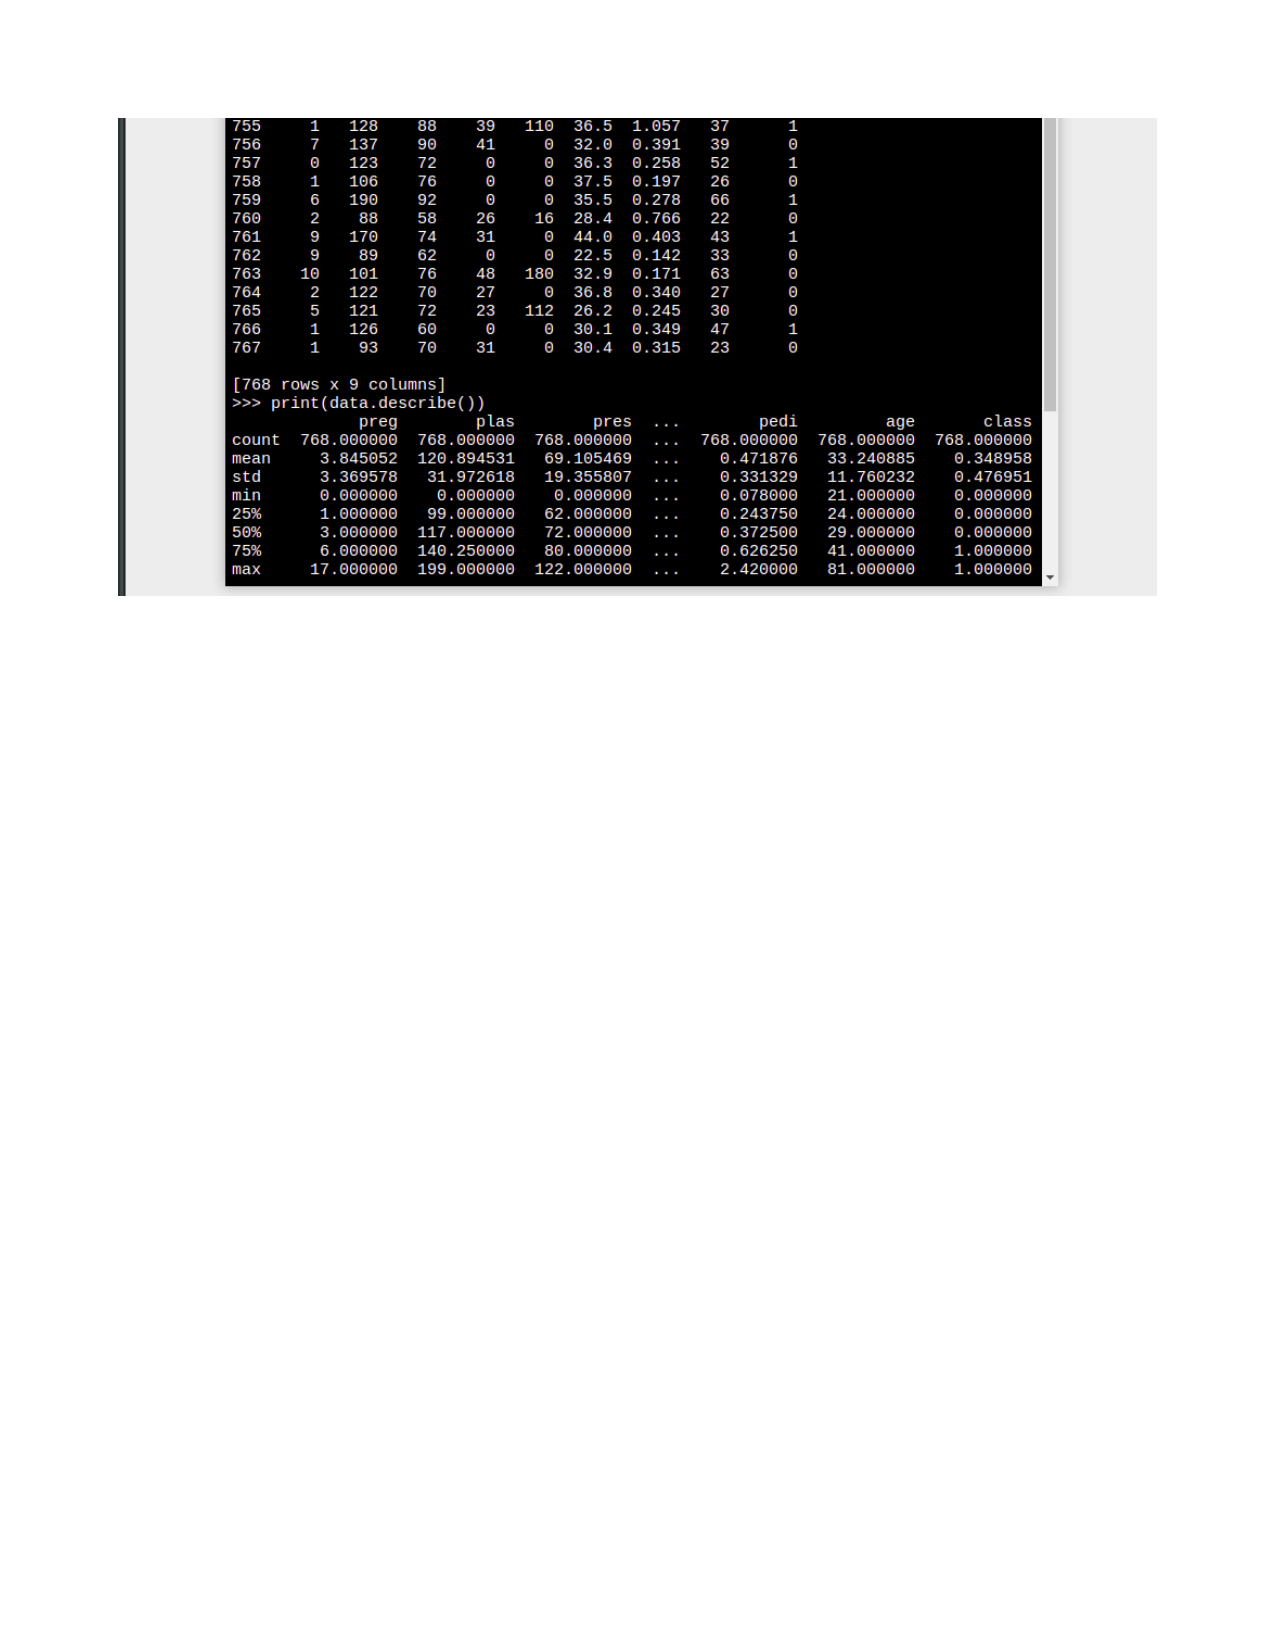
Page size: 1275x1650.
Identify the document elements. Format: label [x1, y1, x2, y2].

picture [118, 118, 1157, 596]
